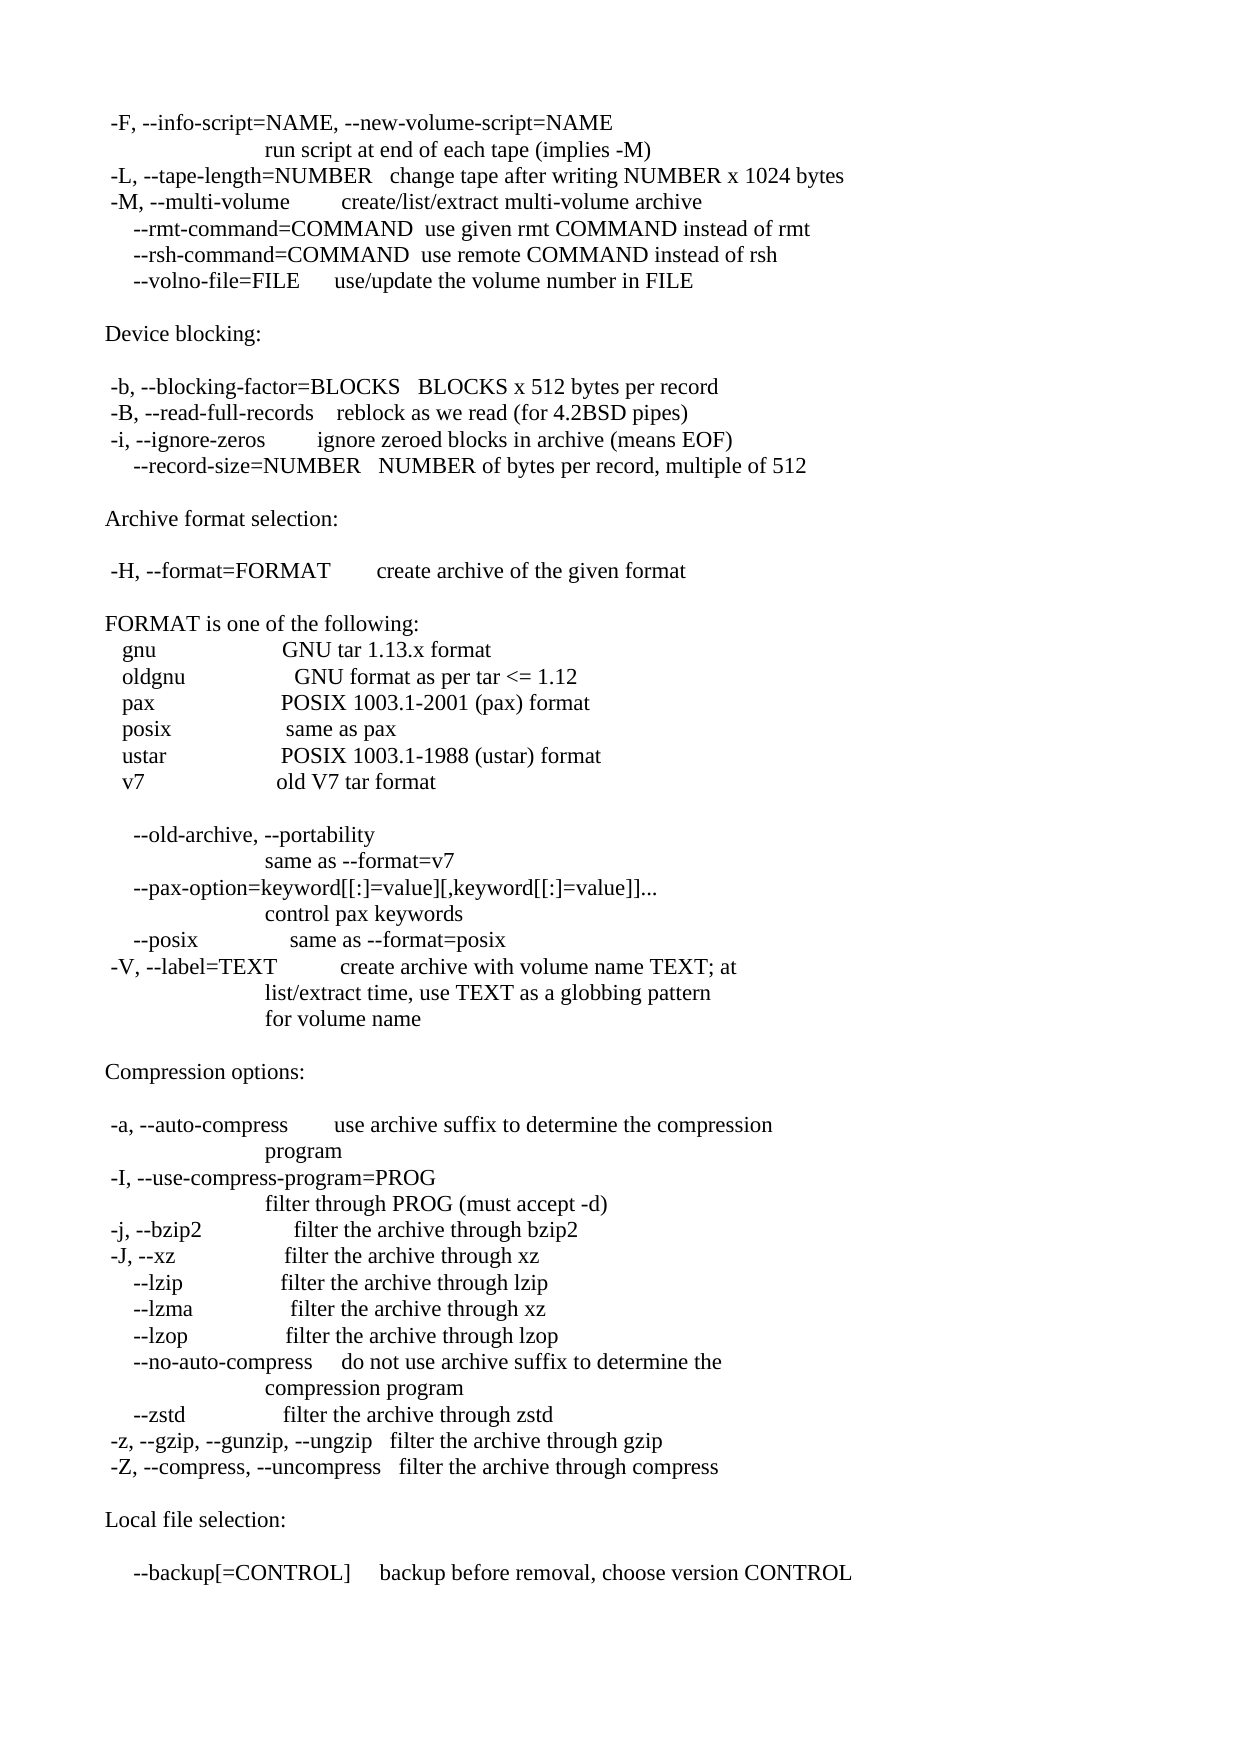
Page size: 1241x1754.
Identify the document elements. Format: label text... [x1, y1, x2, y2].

text --old-archive, --portability [99, 821, 1127, 847]
text ustar POSIX 1003.1-1988 (ustar) format [99, 742, 1127, 768]
text gnu GNU tar 1.13.x format [99, 636, 1127, 663]
text --record-size=NUMBER NUMBER of bytes per record, multiple of 512 [99, 452, 1127, 478]
text pax POSIX 1003.1-2001 (pax) format [99, 689, 1127, 716]
text --posix same as --format=posix [99, 926, 1127, 953]
text -F, --info-script=NAME, --new-volume-script=NAME [99, 109, 1127, 136]
text -Z, --compress, --uncompress filter the archive through compress [99, 1453, 1127, 1480]
text --lzip filter the archive through lzip [99, 1269, 1127, 1295]
text program [99, 1137, 1127, 1163]
text control pax keywords [99, 900, 1127, 926]
text same as --format=v7 [99, 847, 1127, 874]
text Archive format selection: [99, 505, 1127, 531]
text posix same as pax [99, 716, 1127, 742]
text -i, --ignore-zeros ignore zeroed blocks in archive (means EOF) [99, 426, 1127, 452]
text --rmt-command=COMMAND use given rmt COMMAND instead of rmt [99, 215, 1127, 241]
text --lzma filter the archive through xz [99, 1295, 1127, 1322]
text -L, --tape-length=NUMBER change tape after writing NUMBER x 1024 bytes [99, 162, 1127, 188]
text --lzop filter the archive through lzop [99, 1322, 1127, 1348]
text filter through PROG (must accept -d) [99, 1190, 1127, 1216]
text --no-auto-compress do not use archive suffix to determine the [99, 1348, 1127, 1374]
text --zstd filter the archive through zstd [99, 1401, 1127, 1427]
text FORMAT is one of the following: [99, 610, 1127, 636]
text -J, --xz filter the archive through xz [99, 1243, 1127, 1269]
text --backup[=CONTROL] backup before removal, choose version CONTROL [99, 1559, 1127, 1585]
text -H, --format=FORMAT create archive of the given format [99, 557, 1127, 584]
text oldgnu GNU format as per tar <= 1.12 [99, 663, 1127, 689]
text compression program [99, 1374, 1127, 1401]
text Compression options: [99, 1058, 1127, 1084]
text -B, --read-full-records reblock as we read (for 4.2BSD pipes) [99, 399, 1127, 426]
text -b, --blocking-factor=BLOCKS BLOCKS x 512 bytes per record [99, 373, 1127, 399]
text --rsh-command=COMMAND use remote COMMAND instead of rsh [99, 241, 1127, 267]
text Local file selection: [99, 1506, 1127, 1532]
text -V, --label=TEXT create archive with volume name TEXT; at [99, 953, 1127, 979]
text v7 old V7 tar format [99, 768, 1127, 794]
text -M, --multi-volume create/list/extract multi-volume archive [99, 188, 1127, 215]
text Device blocking: [99, 320, 1127, 347]
text for volume name [99, 1005, 1127, 1032]
text -z, --gzip, --gunzip, --ungzip filter the archive through gzip [99, 1427, 1127, 1453]
text --volno-file=FILE use/update the volume number in FILE [99, 267, 1127, 294]
text --pax-option=keyword[[:]=value][,keyword[[:]=value]]... [99, 874, 1127, 900]
text -I, --use-compress-program=PROG [99, 1163, 1127, 1190]
text run script at end of each tape (implies -M) [99, 136, 1127, 162]
text -a, --auto-compress use archive suffix to determine the compression [99, 1111, 1127, 1137]
text list/extract time, use TEXT as a globbing pattern [99, 979, 1127, 1005]
text -j, --bzip2 filter the archive through bzip2 [99, 1216, 1127, 1243]
